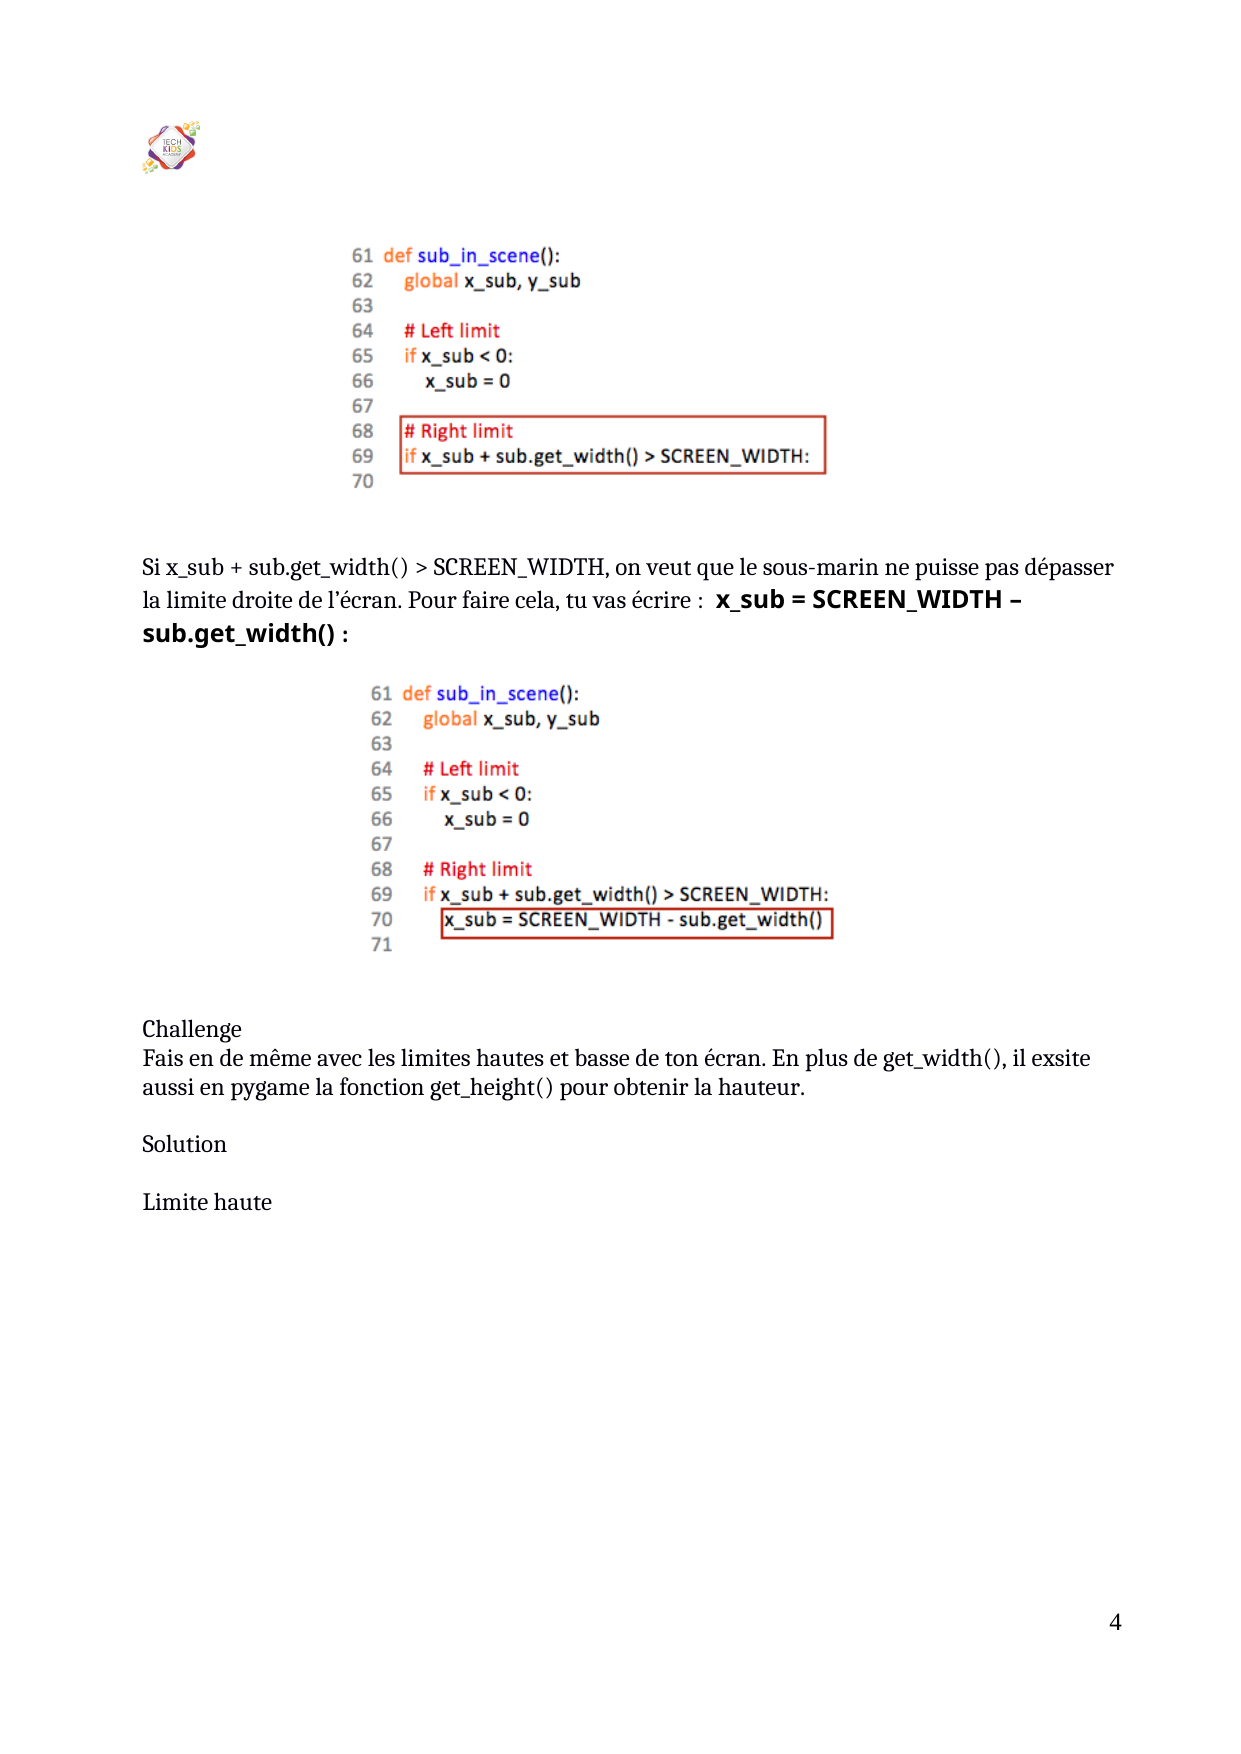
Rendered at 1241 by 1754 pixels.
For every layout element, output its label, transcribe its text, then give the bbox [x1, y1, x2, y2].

picture [348, 240, 953, 496]
text Limite haute [142, 1187, 1121, 1216]
text Si x_sub + sub.get_width() > SCREEN_WIDTH, on veut que le sous-marin ne puisse pas dépasser la limite droite de l’écran. Pour faire cela, tu vas écrire : x_sub = SCREEN_WIDTH – sub.get_width() : [142, 553, 1121, 650]
picture [142, 118, 200, 176]
text Solution [142, 1130, 1121, 1159]
picture [367, 678, 925, 958]
text Challenge [142, 1015, 1121, 1044]
text Fais en de même avec les limites hautes et basse de ton écran. En plus de get_width(), il exsite aussi en pygame la fonction get_height() pour obtenir la hauteur. [142, 1044, 1121, 1101]
